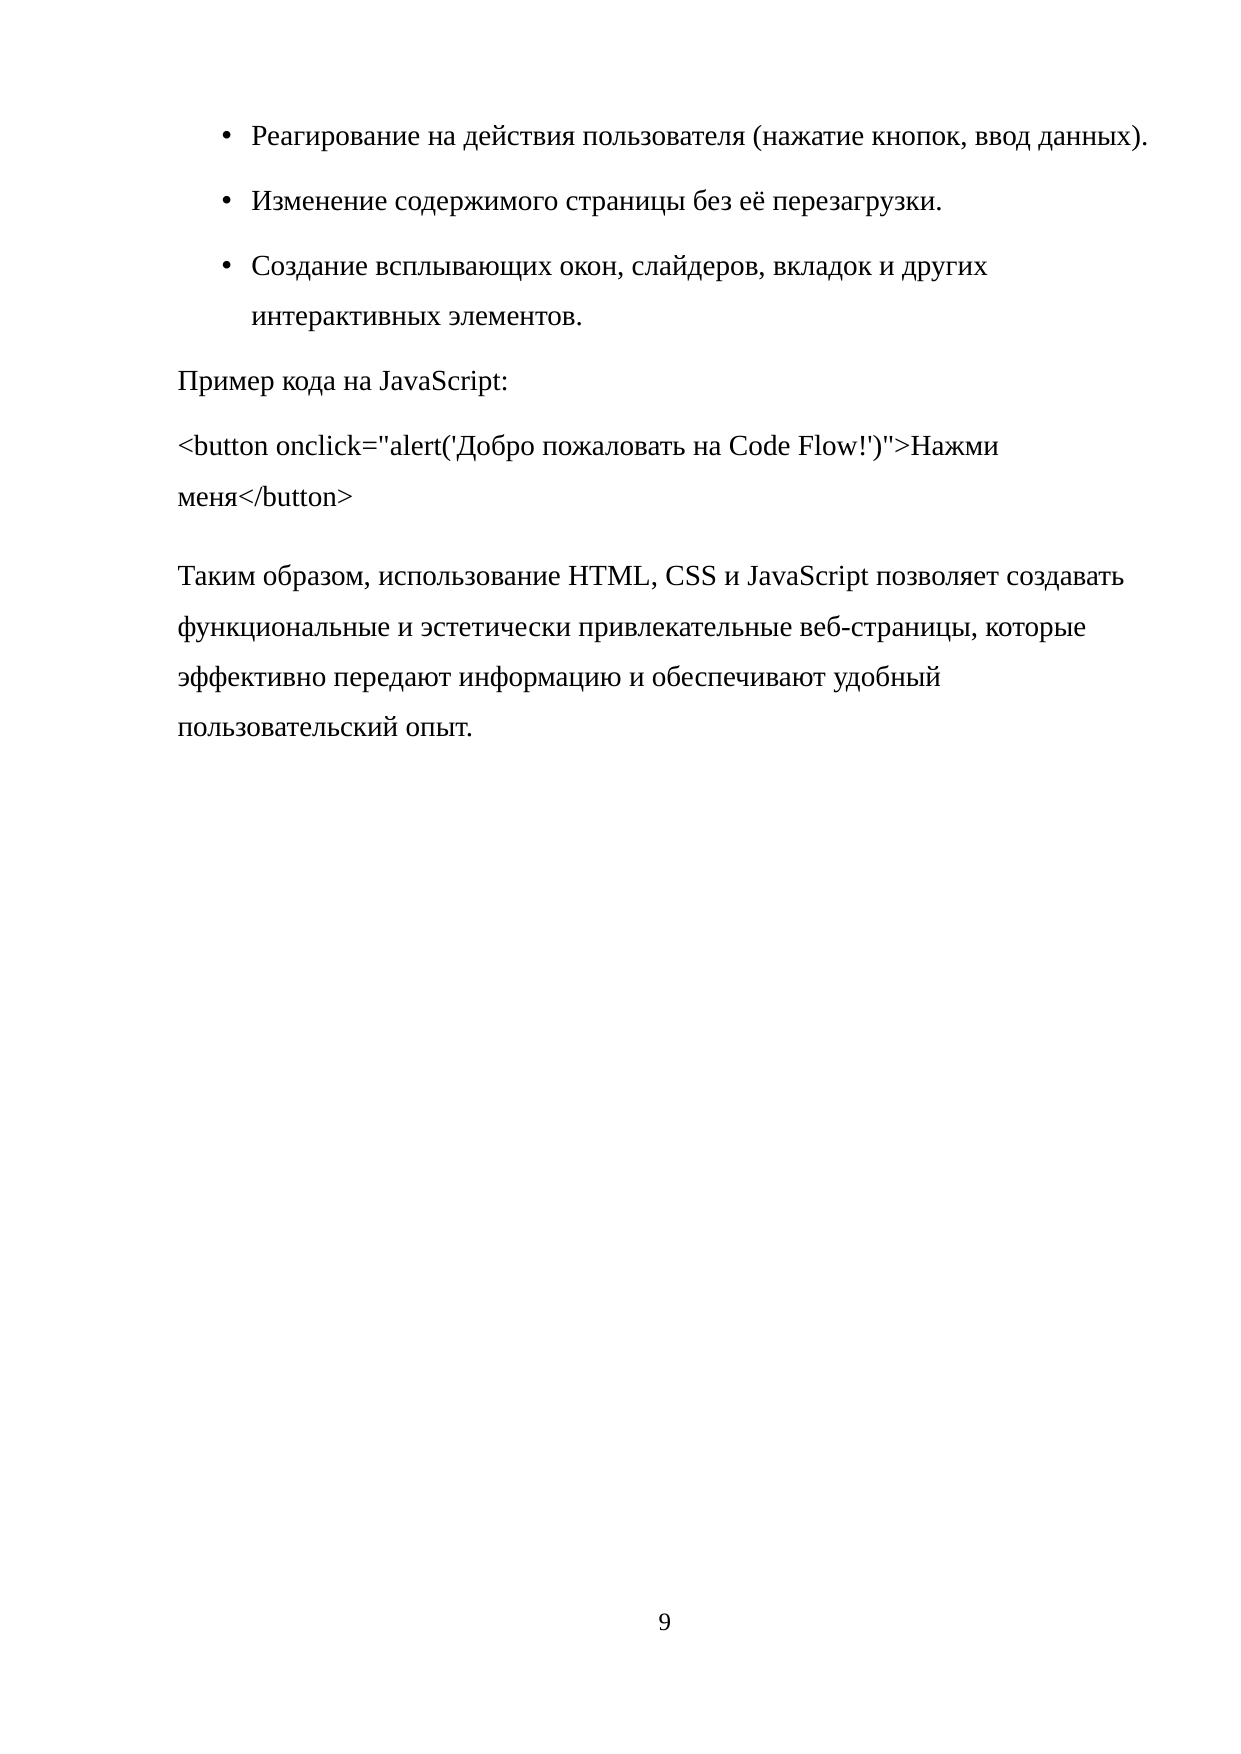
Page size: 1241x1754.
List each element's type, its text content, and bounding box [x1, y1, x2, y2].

text <button onclick="alert('Добро пожаловать на Code Flow!')">Нажми меня</button> [177, 428, 1152, 512]
list Реагирование на действия пользователя (нажатие кнопок, ввод данных). [222, 118, 1152, 152]
text Пример кода на JavaScript: [177, 363, 1152, 397]
text Таким образом, использование HTML, CSS и JavaScript позволяет создавать функциональные и эстетически привлекательные веб-страницы, которые эффективно передают информацию и обеспечивают удобный пользовательский опыт. [177, 558, 1152, 743]
list Создание всплывающих окон, слайдеров, вкладок и других интерактивных элементов. [222, 248, 1152, 332]
list Изменение содержимого страницы без её перезагрузки. [222, 183, 1152, 217]
